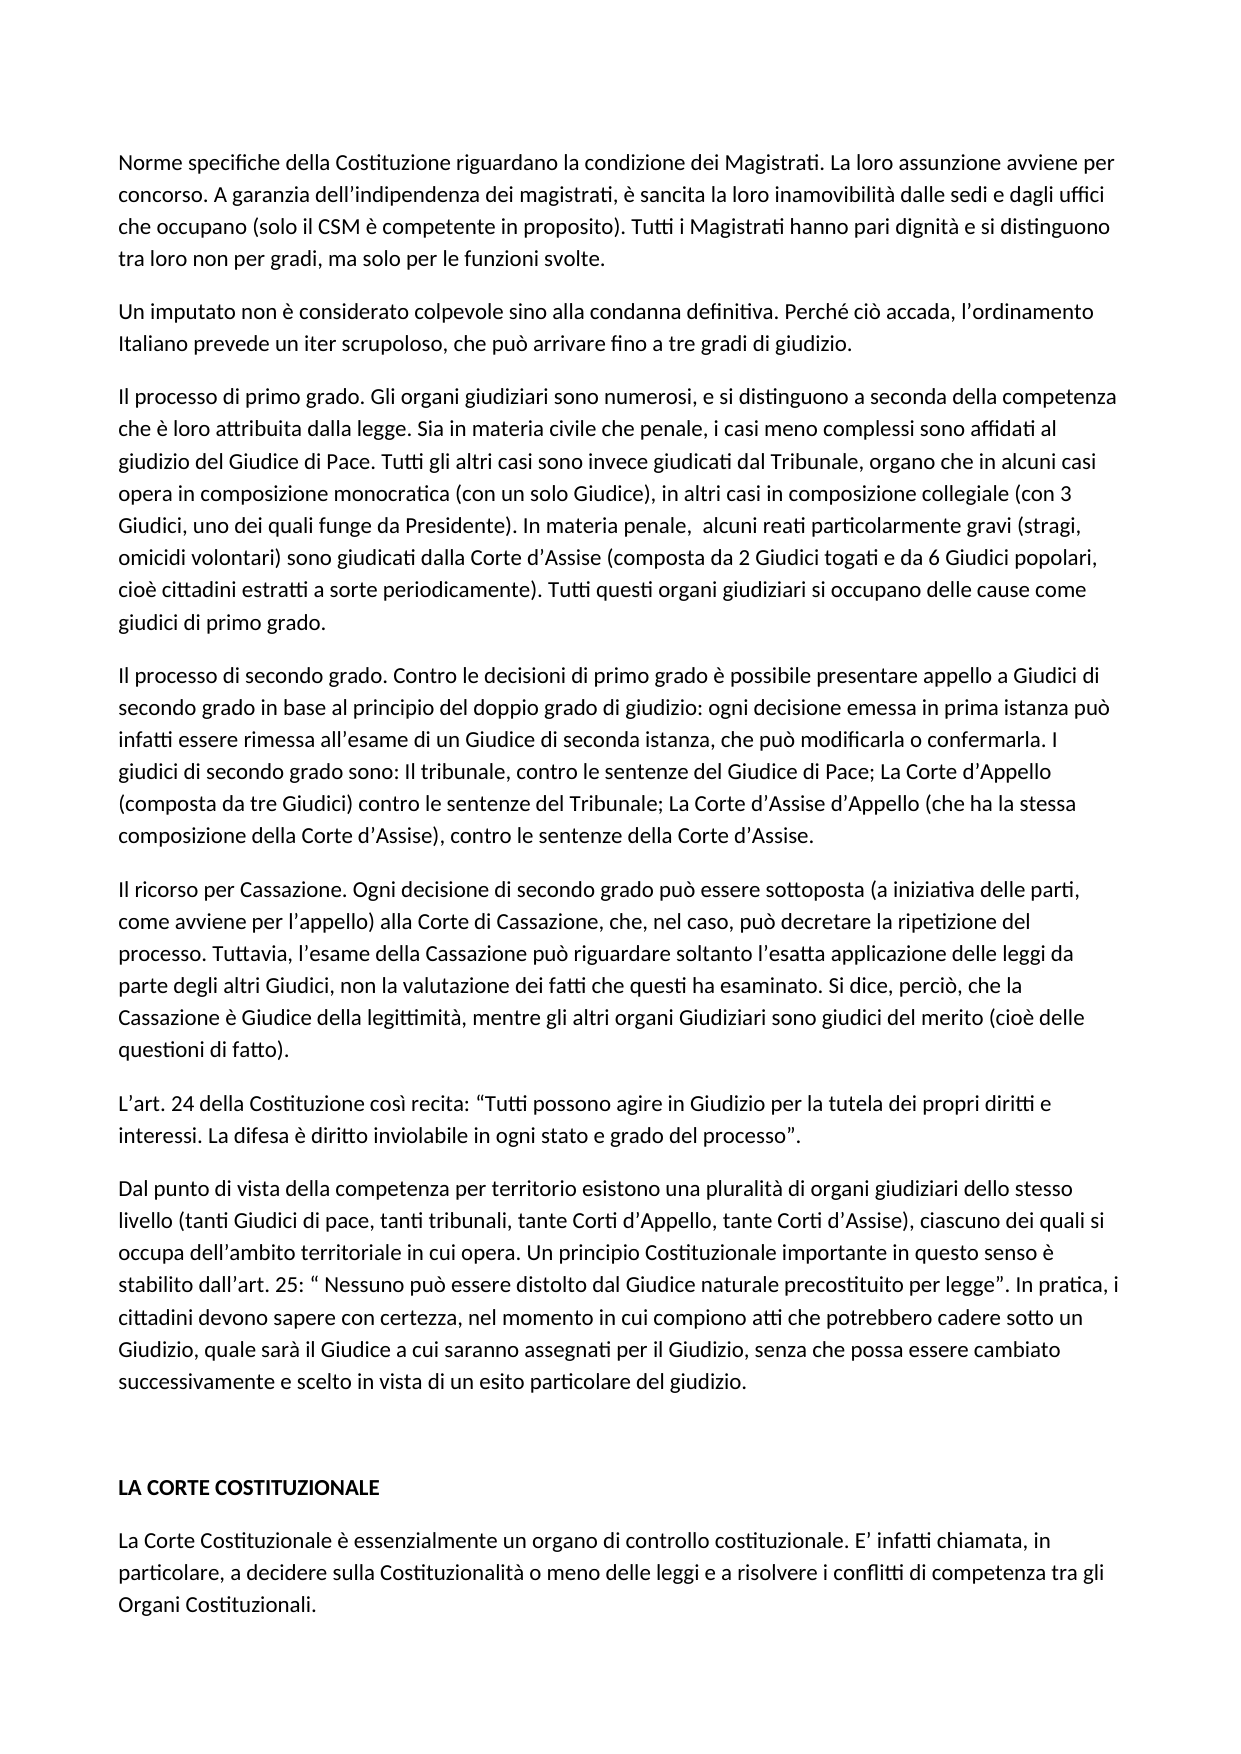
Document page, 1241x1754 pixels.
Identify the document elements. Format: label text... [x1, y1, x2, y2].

text Norme specifiche della Costituzione riguardano la condizione dei Magistrati. La loro assunzione avviene per concorso. A garanzia dell’indipendenza dei magistrati, è sancita la loro inamovibilità dalle sedi e dagli uffici che occupano (solo il CSM è competente in proposito). Tutti i Magistrati hanno pari dignità e si distinguono tra loro non per gradi, ma solo per le funzioni svolte. [118, 148, 1122, 272]
text Il ricorso per Cassazione. Ogni decisione di secondo grado può essere sottoposta (a iniziativa delle parti, come avviene per l’appello) alla Corte di Cassazione, che, nel caso, può decretare la ripetizione del processo. Tuttavia, l’esame della Cassazione può riguardare soltanto l’esatta applicazione delle leggi da parte degli altri Giudici, non la valutazione dei fatti che questi ha esaminato. Si dice, perciò, che la Cassazione è Giudice della legittimità, mentre gli altri organi Giudiziari sono giudici del merito (cioè delle questioni di fatto). [118, 875, 1122, 1064]
text Il processo di secondo grado. Contro le decisioni di primo grado è possibile presentare appello a Giudici di secondo grado in base al principio del doppio grado di giudizio: ogni decisione emessa in prima istanza può infatti essere rimessa all’esame di un Giudice di seconda istanza, che può modificarla o confermarla. I giudici di secondo grado sono: Il tribunale, contro le sentenze del Giudice di Pace; La Corte d’Appello (composta da tre Giudici) contro le sentenze del Tribunale; La Corte d’Assise d’Appello (che ha la stessa composizione della Corte d’Assise), contro le sentenze della Corte d’Assise. [118, 661, 1122, 850]
text Dal punto di vista della competenza per territorio esistono una pluralità di organi giudiziari dello stesso livello (tanti Giudici di pace, tanti tribunali, tante Corti d’Appello, tante Corti d’Assise), ciascuno dei quali si occupa dell’ambito territoriale in cui opera. Un principio Costituzionale importante in questo senso è stabilito dall’art. 25: “ Nessuno può essere distolto dal Giudice naturale precostituito per legge”. In pratica, i cittadini devono sapere con certezza, nel momento in cui compiono atti che potrebbero cadere sotto un Giudizio, quale sarà il Giudice a cui saranno assegnati per il Giudizio, senza che possa essere cambiato successivamente e scelto in vista di un esito particolare del giudizio. [118, 1174, 1122, 1395]
text Il processo di primo grado. Gli organi giudiziari sono numerosi, e si distinguono a seconda della competenza che è loro attribuita dalla legge. Sia in materia civile che penale, i casi meno complessi sono affidati al giudizio del Giudice di Pace. Tutti gli altri casi sono invece giudicati dal Tribunale, organo che in alcuni casi opera in composizione monocratica (con un solo Giudice), in altri casi in composizione collegiale (con 3 Giudici, uno dei quali funge da Presidente). In materia penale, alcuni reati particolarmente gravi (stragi, omicidi volontari) sono giudicati dalla Corte d’Assise (composta da 2 Giudici togati e da 6 Giudici popolari, cioè cittadini estratti a sorte periodicamente). Tutti questi organi giudiziari si occupano delle cause come giudici di primo grado. [118, 382, 1122, 636]
text L’art. 24 della Costituzione così recita: “Tutti possono agire in Giudizio per la tutela dei propri diritti e interessi. La difesa è diritto inviolabile in ogni stato e grado del processo”. [118, 1089, 1122, 1149]
text Un imputato non è considerato colpevole sino alla condanna definitiva. Perché ciò accada, l’ordinamento Italiano prevede un iter scrupoloso, che può arrivare fino a tre gradi di giudizio. [118, 297, 1122, 357]
text La Corte Costituzionale è essenzialmente un organo di controllo costituzionale. E’ infatti chiamata, in particolare, a decidere sulla Costituzionalità o meno delle leggi e a risolvere i conflitti di competenza tra gli Organi Costituzionali. [118, 1526, 1122, 1618]
text LA CORTE COSTITUZIONALE [118, 1473, 1122, 1501]
